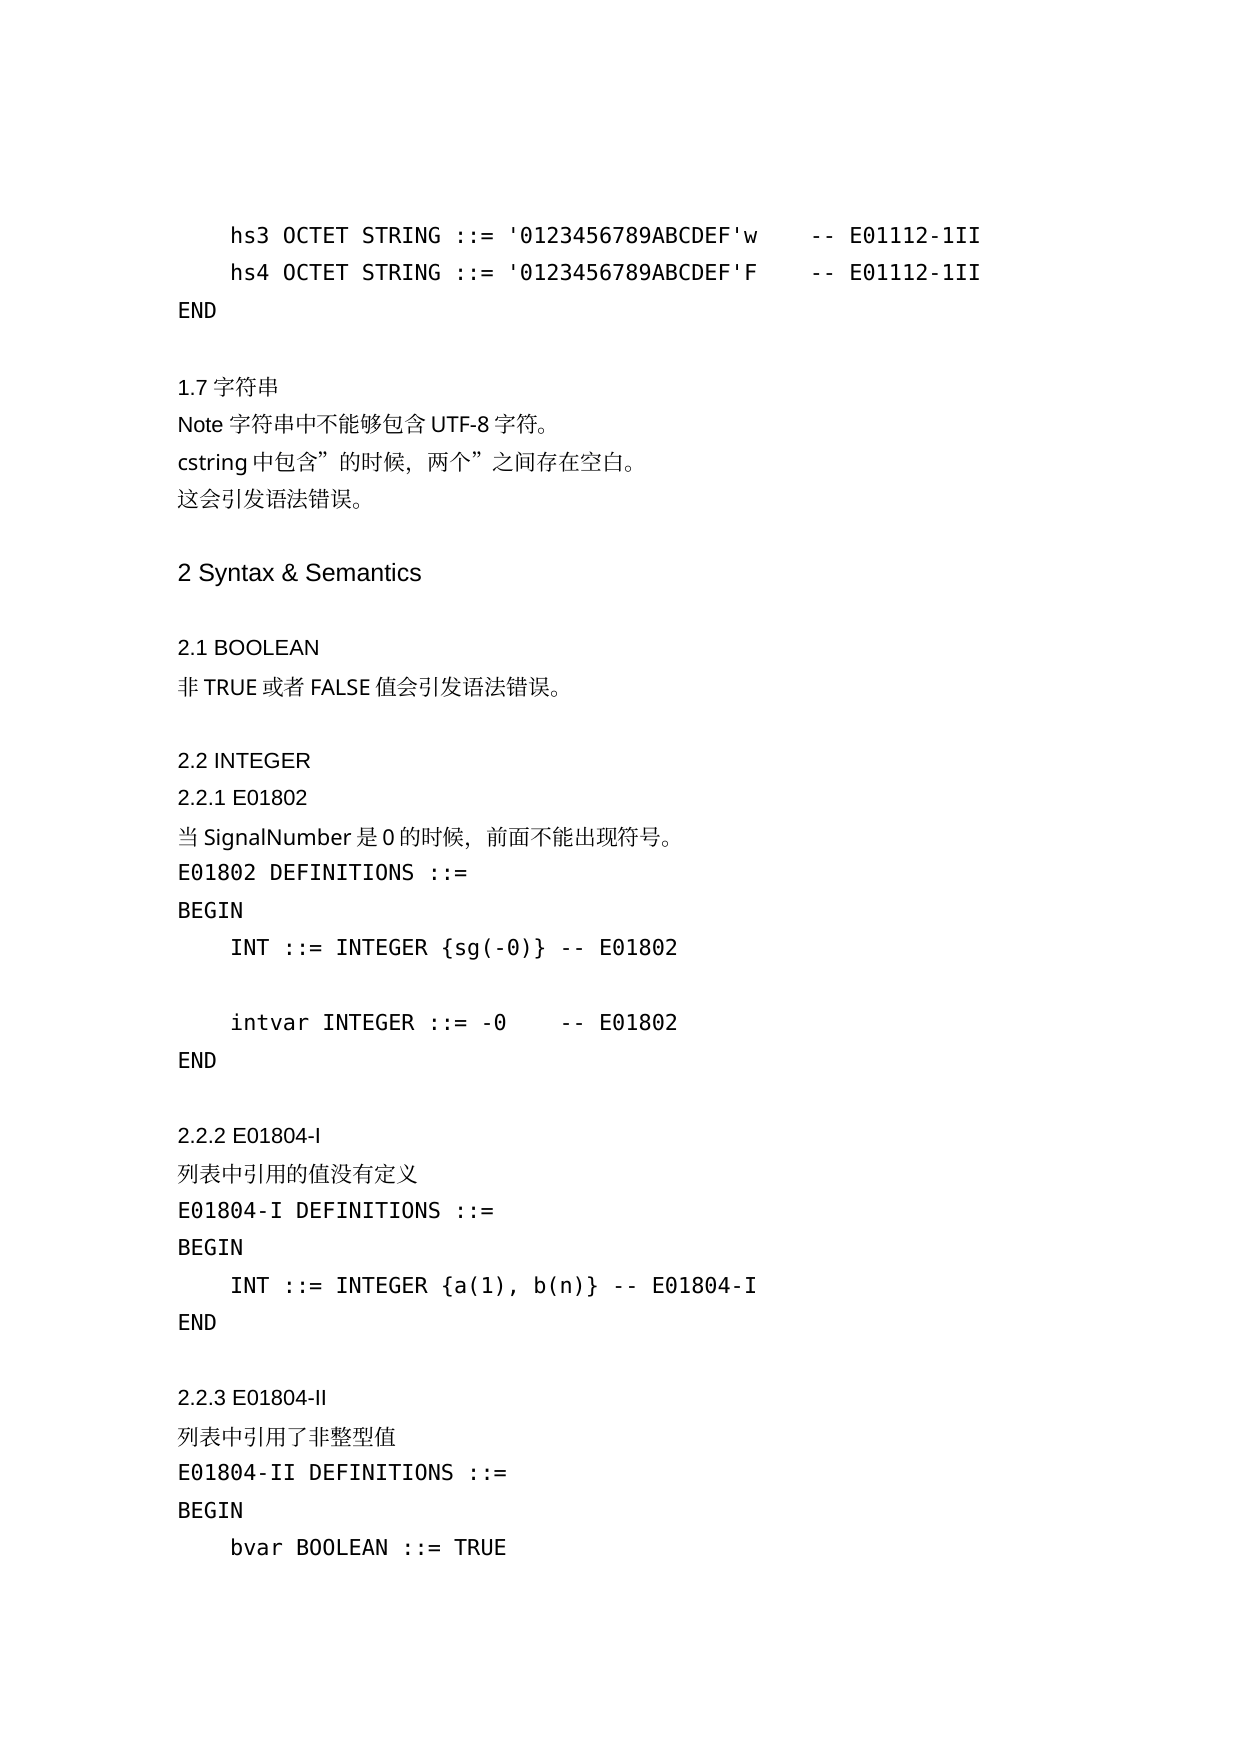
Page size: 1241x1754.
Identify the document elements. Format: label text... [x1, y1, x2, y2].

text BEGIN [177, 892, 1063, 929]
text E01804-II DEFINITIONS ::= [177, 1454, 1063, 1492]
text BEGIN [177, 1229, 1063, 1267]
text hs3 OCTET STRING ::= '0123456789ABCDEF'w -- E01112-1II [177, 217, 1063, 254]
text cstring中包含”的时候，两个”之间存在空白。 [177, 442, 1063, 479]
subtitle 2.2 INTEGER [177, 742, 1063, 779]
subtitle 1.7 字符串 [177, 367, 1063, 404]
text BEGIN [177, 1492, 1063, 1529]
text INT ::= INTEGER {sg(-0)} -- E01802 [177, 929, 1063, 967]
subtitle 2.2.2 E01804-I [177, 1117, 1063, 1154]
text hs4 OCTET STRING ::= '0123456789ABCDEF'F -- E01112-1II [177, 254, 1063, 292]
text E01804-I DEFINITIONS ::= [177, 1192, 1063, 1229]
text 非TRUE或者FALSE值会引发语法错误。 [177, 667, 1063, 704]
text 列表中引用了非整型值 [177, 1417, 1063, 1454]
subtitle 2.2.3 E01804-II [177, 1379, 1063, 1417]
text 当SignalNumber是0的时候，前面不能出现符号。 [177, 817, 1063, 854]
text END [177, 1042, 1063, 1079]
subtitle 2.1 BOOLEAN [177, 629, 1063, 667]
subtitle 2 Syntax & Semantics [177, 554, 1063, 592]
text END [177, 292, 1063, 329]
text Note 字符串中不能够包含UTF-8字符。 [177, 404, 1063, 442]
subtitle 2.2.1 E01802 [177, 779, 1063, 817]
text 这会引发语法错误。 [177, 479, 1063, 517]
text INT ::= INTEGER {a(1), b(n)} -- E01804-I [177, 1267, 1063, 1304]
text bvar BOOLEAN ::= TRUE [177, 1529, 1063, 1567]
text END [177, 1304, 1063, 1342]
text intvar INTEGER ::= -0 -- E01802 [177, 1004, 1063, 1042]
text E01802 DEFINITIONS ::= [177, 854, 1063, 892]
text 列表中引用的值没有定义 [177, 1154, 1063, 1192]
